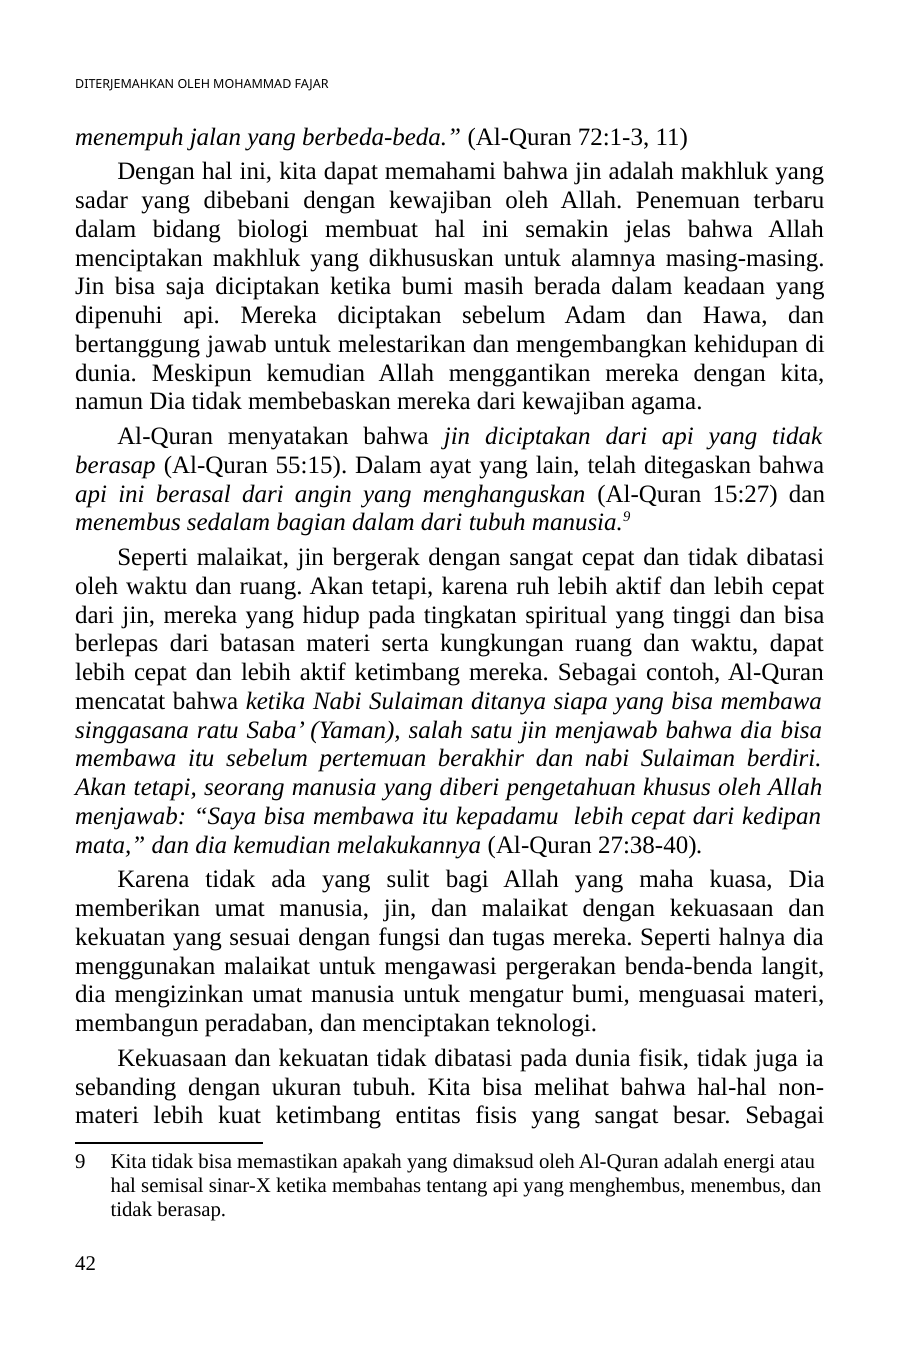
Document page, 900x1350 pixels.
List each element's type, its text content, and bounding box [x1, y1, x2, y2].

text Seperti malaikat, jin bergerak dengan sangat cepat dan tidak dibatasi oleh waktu dan ruang. Akan tetapi, karena ruh lebih aktif dan lebih cepat dari jin, mereka yang hidup pada tingkatan spiritual yang tinggi dan bisa berlepas dari batasan materi serta kungkungan ruang dan waktu, dapat lebih cepat dan lebih aktif ketimbang mereka. Sebagai contoh, Al-Quran mencatat bahwa ketika Nabi Sulaiman ditanya siapa yang bisa membawa singgasana ratu Saba’ (Yaman), salah satu jin menjawab bahwa dia bisa membawa itu sebelum pertemuan berakhir dan nabi Sulaiman berdiri. Akan tetapi, seorang manusia yang diberi pengetahuan khusus oleh Allah menjawab: “Saya bisa membawa itu kepadamu lebih cepat dari kedipan mata,” dan dia kemudian melakukannya (Al-Quran 27:38-40). [75, 542, 825, 858]
text Dengan hal ini, kita dapat memahami bahwa jin adalah makhluk yang sadar yang dibebani dengan kewajiban oleh Allah. Penemuan terbaru dalam bidang biologi membuat hal ini semakin jelas bahwa Allah menciptakan makhluk yang dikhususkan untuk alamnya masing-masing. Jin bisa saja diciptakan ketika bumi masih berada dalam keadaan yang dipenuhi api. Mereka diciptakan sebelum Adam dan Hawa, dan bertanggung jawab untuk melestarikan dan mengembangkan kehidupan di dunia. Meskipun kemudian Allah menggantikan mereka dengan kita, namun Dia tidak membebaskan mereka dari kewajiban agama. [75, 156, 825, 415]
text Al-Quran menyatakan bahwa jin diciptakan dari api yang tidak berasap (Al-Quran 55:15). Dalam ayat yang lain, telah ditegaskan bahwa api ini berasal dari angin yang menghanguskan (Al-Quran 15:27) dan menembus sedalam bagian dalam dari tubuh manusia. [75, 421, 825, 536]
text Kita tidak bisa memastikan apakah yang dimaksud oleh Al-Quran adalah energi atau hal semisal sinar-X ketika membahas tentang api yang menghembus, menembus, dan tidak berasap. [75, 1149, 825, 1221]
text menempuh jalan yang berbeda-beda.” (Al-Quran 72:1-3, 11) [75, 122, 825, 150]
text Kekuasaan dan kekuatan tidak dibatasi pada dunia fisik, tidak juga ia sebanding dengan ukuran tubuh. Kita bisa melihat bahwa hal-hal non-materi lebih kuat ketimbang entitas fisis yang sangat besar. Sebagai [75, 1043, 825, 1129]
text Karena tidak ada yang sulit bagi Allah yang maha kuasa, Dia memberikan umat manusia, jin, dan malaikat dengan kekuasaan dan kekuatan yang sesuai dengan fungsi dan tugas mereka. Seperti halnya dia menggunakan malaikat untuk mengawasi pergerakan benda-benda langit, dia mengizinkan umat manusia untuk mengatur bumi, menguasai materi, membangun peradaban, dan menciptakan teknologi. [75, 864, 825, 1037]
